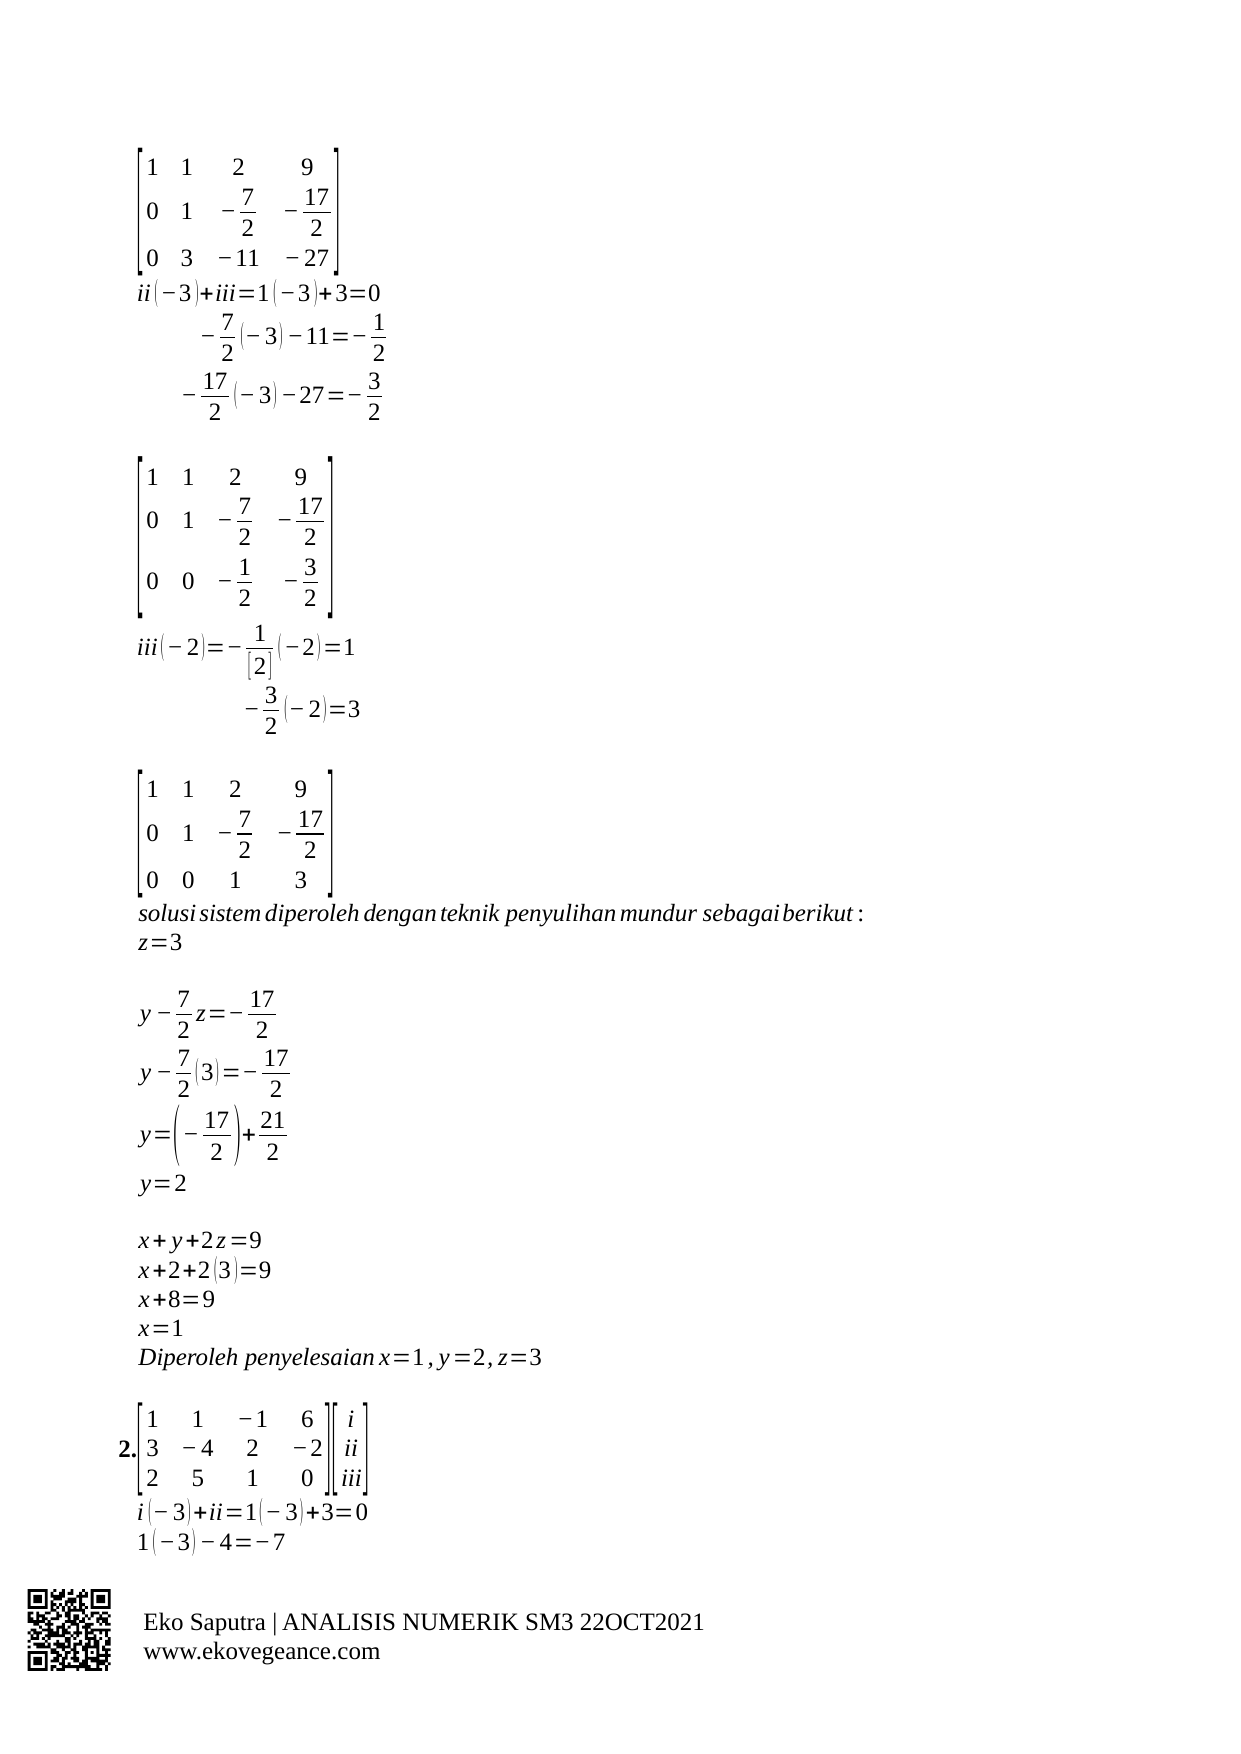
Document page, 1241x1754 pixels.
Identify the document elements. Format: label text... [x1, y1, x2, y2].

text 2. [118, 1401, 1122, 1496]
